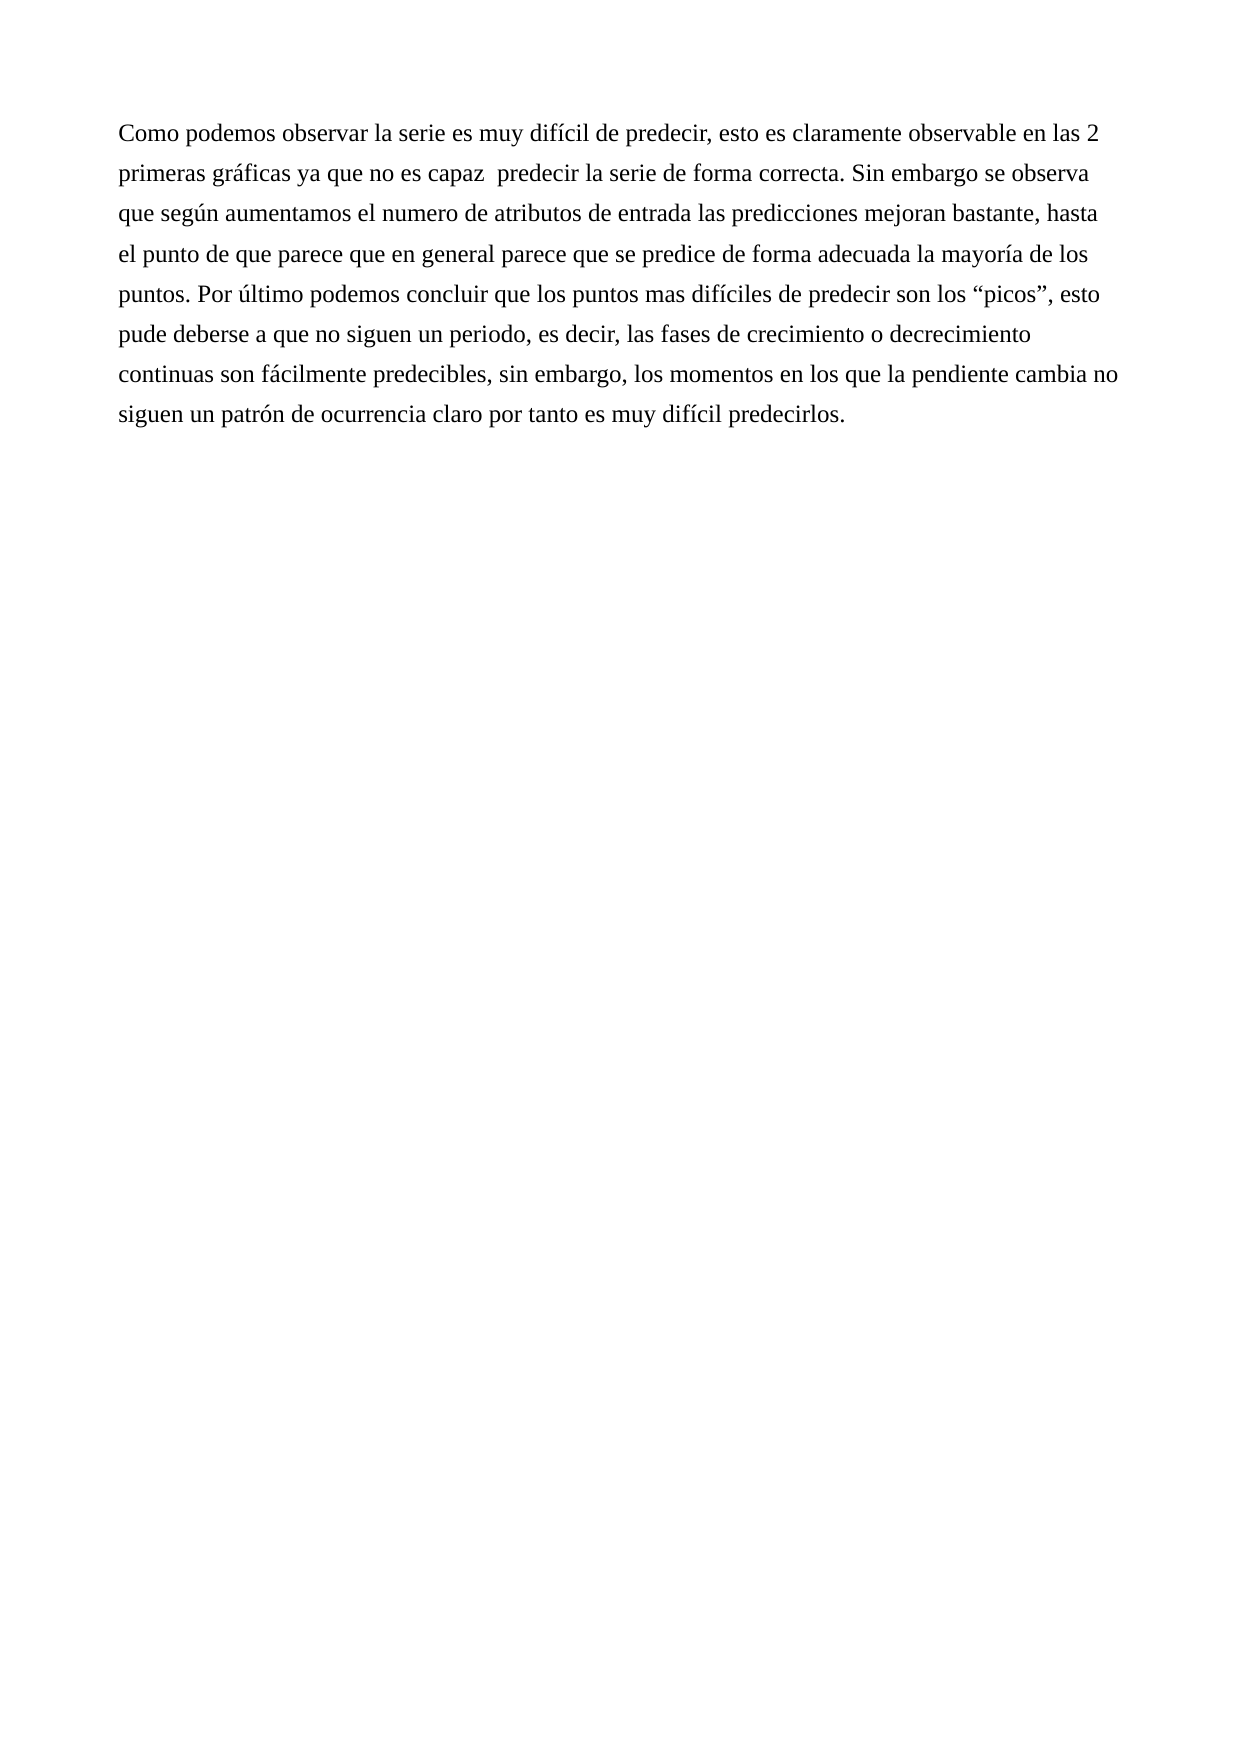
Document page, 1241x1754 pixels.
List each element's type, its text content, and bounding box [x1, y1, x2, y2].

text Como podemos observar la serie es muy difícil de predecir, esto es claramente observable en las 2 primeras gráficas ya que no es capaz predecir la serie de forma correcta. Sin embargo se observa que según aumentamos el numero de atributos de entrada las predicciones mejoran bastante, hasta el punto de que parece que en general parece que se predice de forma adecuada la mayoría de los puntos. Por último podemos concluir que los puntos mas difíciles de predecir son los “picos”, esto pude deberse a que no siguen un periodo, es decir, las fases de crecimiento o decrecimiento continuas son fácilmente predecibles, sin embargo, los momentos en los que la pendiente cambia no siguen un patrón de ocurrencia claro por tanto es muy difícil predecirlos. [118, 118, 1122, 428]
